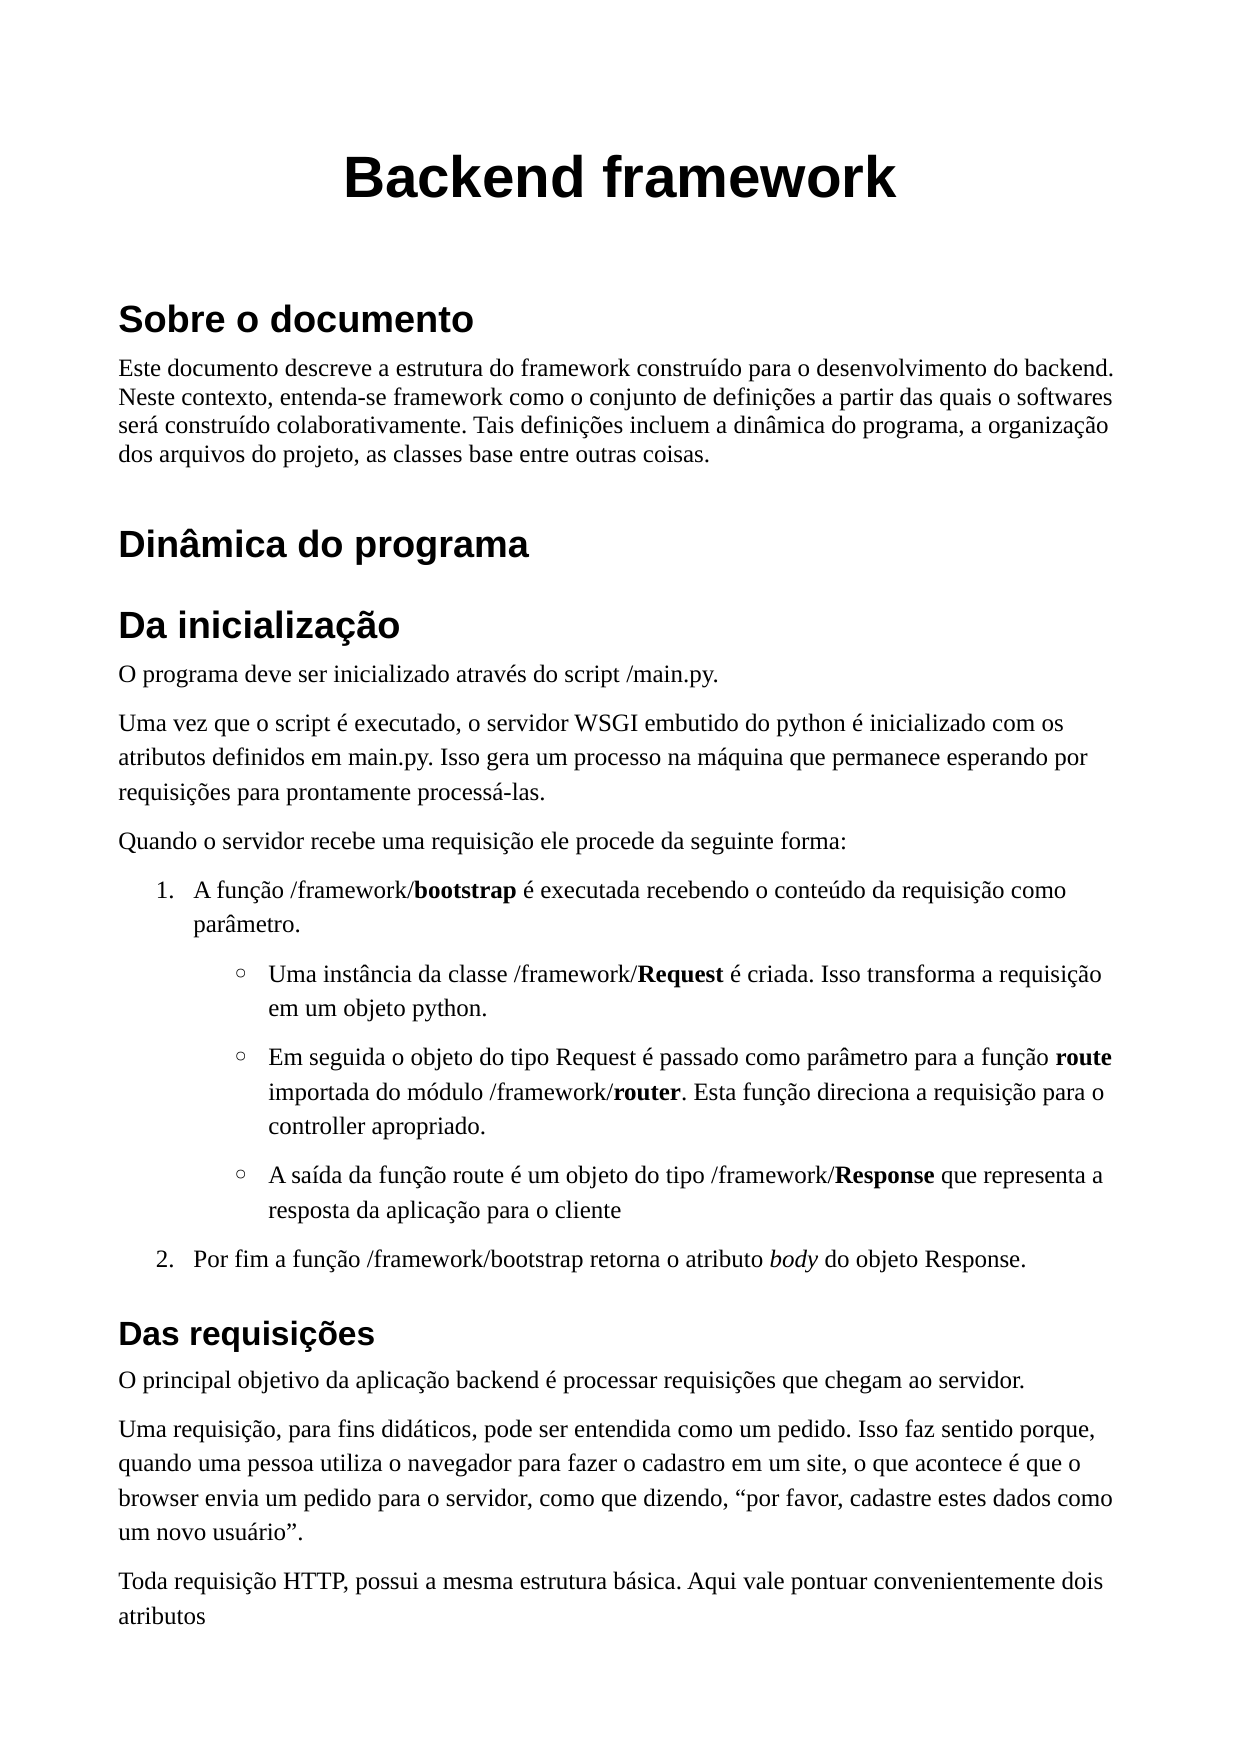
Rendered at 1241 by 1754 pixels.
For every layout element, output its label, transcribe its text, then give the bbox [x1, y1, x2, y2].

title Backend framework [118, 143, 1122, 210]
text Uma vez que o script é executado, o servidor WSGI embutido do python é inicializado com os atributos definidos em main.py. Isso gera um processo na máquina que permanece esperando por requisições para prontamente processá-las. [118, 708, 1122, 806]
text Quando o servidor recebe uma requisição ele procede da seguinte forma: [118, 826, 1122, 855]
text Toda requisição HTTP, possui a mesma estrutura básica. Aqui vale pontuar convenientemente dois atributos [118, 1566, 1122, 1629]
text O programa deve ser inicializado através do script /main.py. [118, 659, 1122, 688]
list Uma instância da classe /framework/Request é criada. Isso transforma a requisição em um objeto python. [231, 959, 1122, 1022]
text Uma requisição, para fins didáticos, pode ser entendida como um pedido. Isso faz sentido porque, quando uma pessoa utiliza o navegador para fazer o cadastro em um site, o que acontece é que o browser envia um pedido para o servidor, como que dizendo, “por favor, cadastre estes dados como um novo usuário”. [118, 1414, 1122, 1546]
subtitle Dinâmica do programa [118, 522, 1122, 565]
text Este documento descreve a estrutura do framework construído para o desenvolvimento do backend. Neste contexto, entenda-se framework como o conjunto de definições a partir das quais o softwares será construído colaborativamente. Tais definições incluem a dinâmica do programa, a organização dos arquivos do projeto, as classes base entre outras coisas. [118, 353, 1122, 468]
subtitle Da inicialização [118, 603, 1122, 646]
list Em seguida o objeto do tipo Request é passado como parâmetro para a função route importada do módulo /framework/router. Esta função direciona a requisição para o controller apropriado. [231, 1042, 1122, 1140]
subtitle Das requisições [118, 1314, 1122, 1352]
list Por fim a função /framework/bootstrap retorna o atributo body do objeto Response. [156, 1244, 1122, 1272]
list A função /framework/bootstrap é executada recebendo o conteúdo da requisição como parâmetro. [156, 875, 1122, 938]
list A saída da função route é um objeto do tipo /framework/Response que representa a resposta da aplicação para o cliente [231, 1160, 1122, 1223]
text O principal objetivo da aplicação backend é processar requisições que chegam ao servidor. [118, 1365, 1122, 1393]
subtitle Sobre o documento [118, 297, 1122, 340]
